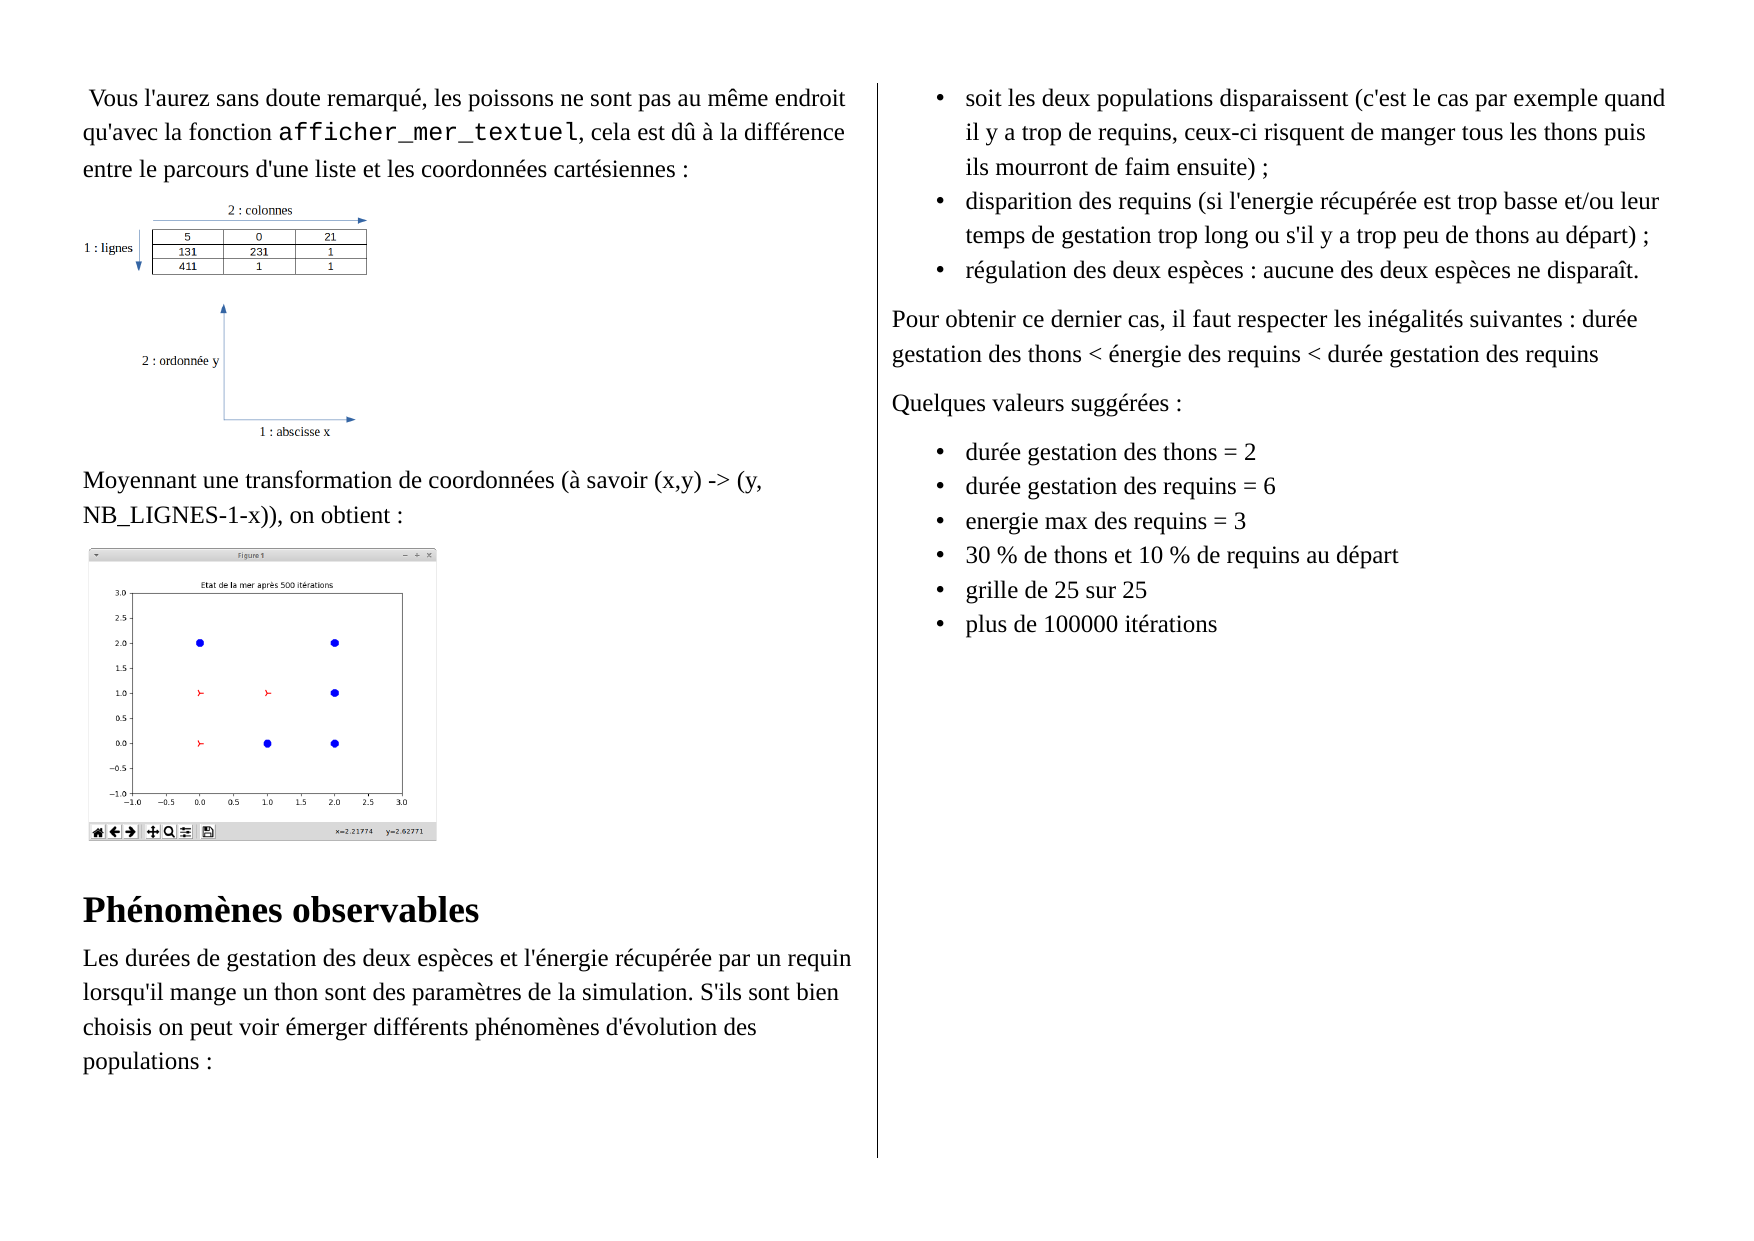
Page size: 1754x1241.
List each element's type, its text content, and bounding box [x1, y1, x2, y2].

list grille de 25 sur 25 [936, 575, 1671, 603]
subtitle Phénomènes observables [83, 887, 862, 930]
list soit les deux populations disparaissent (c'est le cas par exemple quand il y a trop de requins, ceux-ci risquent de manger tous les thons puis ils mourront de faim ensuite) ; [936, 83, 1671, 180]
picture [82, 202, 378, 445]
list 30 % de thons et 10 % de requins au départ [936, 540, 1671, 569]
list durée gestation des thons = 2 [936, 437, 1671, 466]
text Moyennant une transformation de coordonnées (à savoir (x,y) -> (y, NB_LIGNES-1-x)), on obtient : [83, 465, 862, 528]
list plus de 100000 itérations [936, 609, 1671, 638]
list régulation des deux espèces : aucune des deux espèces ne disparaît. [936, 255, 1671, 284]
list durée gestation des requins = 6 [936, 471, 1671, 500]
picture [88, 548, 437, 841]
list disparition des requins (si l'energie récupérée est trop basse et/ou leur temps de gestation trop long ou s'il y a trop peu de thons au départ) ; [936, 186, 1671, 249]
text Quelques valeurs suggérées : [892, 388, 1671, 416]
text Vous l'aurez sans doute remarqué, les poissons ne sont pas au même endroit qu'avec la fonction afficher_mer_textuel, cela est dû à la différence entre le parcours d'une liste et les coordonnées cartésiennes : [83, 83, 862, 182]
text Les durées de gestation des deux espèces et l'énergie récupérée par un requin lorsqu'il mange un thon sont des paramètres de la simulation. S'ils sont bien choisis on peut voir émerger différents phénomènes d'évolution des populations : [83, 943, 862, 1075]
text Pour obtenir ce dernier cas, il faut respecter les inégalités suivantes : durée gestation des thons < énergie des requins < durée gestation des requins [892, 304, 1671, 367]
list energie max des requins = 3 [936, 506, 1671, 534]
